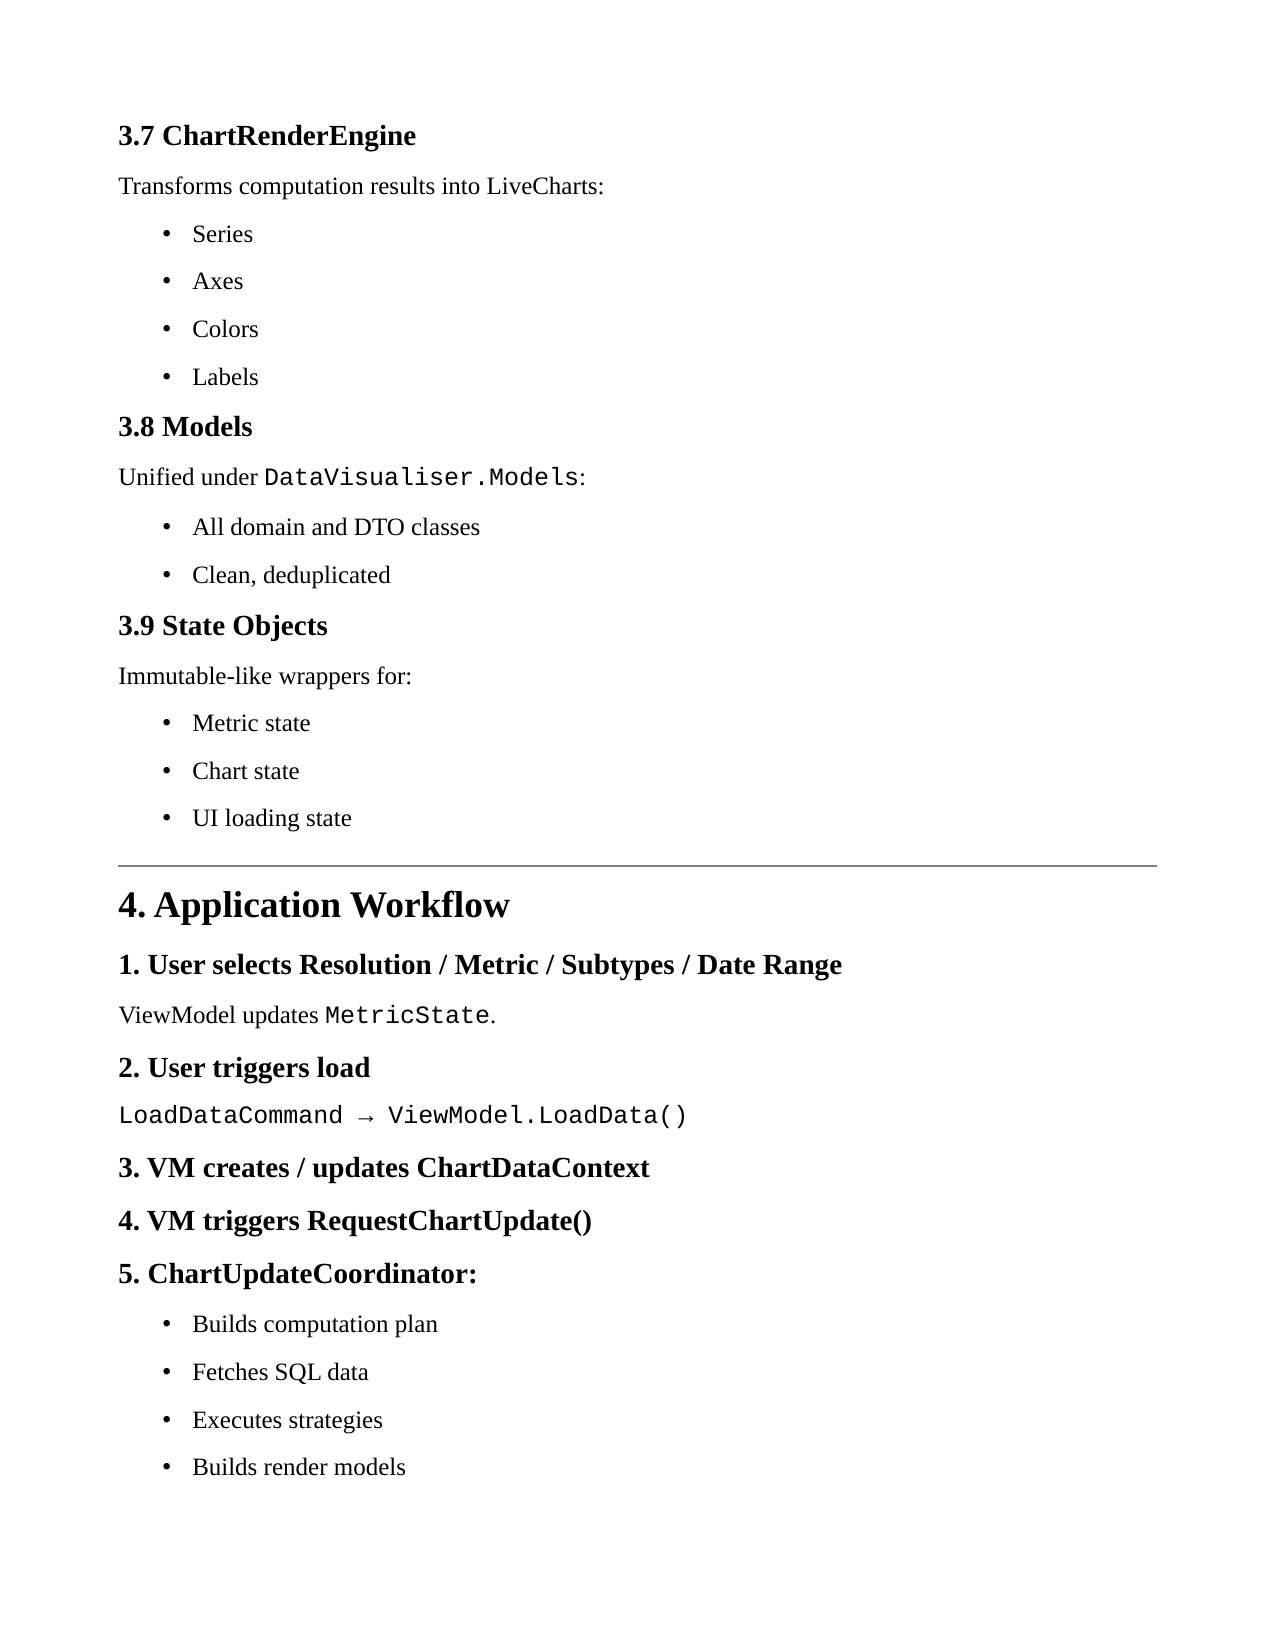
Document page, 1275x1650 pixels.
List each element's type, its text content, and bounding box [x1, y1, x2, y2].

list UI loading state [162, 803, 1157, 832]
subtitle 3.7 ChartRenderEngine [118, 118, 1157, 152]
subtitle 2. User triggers load [118, 1050, 1157, 1083]
subtitle 5. ChartUpdateCoordinator: [118, 1256, 1157, 1290]
list Series [162, 219, 1157, 248]
list Axes [162, 266, 1157, 295]
list Builds computation plan [162, 1309, 1157, 1338]
subtitle 3.8 Models [118, 409, 1157, 443]
subtitle 1. User selects Resolution / Metric / Subtypes / Date Range [118, 947, 1157, 980]
list Fetches SQL data [162, 1357, 1157, 1386]
text Unified under DataVisualiser.Models: [118, 462, 1157, 493]
list Executes strategies [162, 1405, 1157, 1433]
list Metric state [162, 708, 1157, 737]
list Colors [162, 314, 1157, 343]
text ViewModel updates MetricState. [118, 1000, 1157, 1031]
subtitle 4. Application Workflow [118, 883, 1157, 926]
text Immutable-like wrappers for: [118, 661, 1157, 689]
list Chart state [162, 756, 1157, 785]
subtitle 3.9 State Objects [118, 608, 1157, 641]
list Labels [162, 362, 1157, 390]
list Builds render models [162, 1452, 1157, 1481]
text LoadDataCommand → ViewModel.LoadData() [118, 1103, 1157, 1131]
text Transforms computation results into LiveCharts: [118, 171, 1157, 200]
subtitle 4. VM triggers RequestChartUpdate() [118, 1203, 1157, 1237]
list All domain and DTO classes [162, 512, 1157, 541]
subtitle 3. VM creates / updates ChartDataContext [118, 1150, 1157, 1184]
list Clean, deduplicated [162, 560, 1157, 589]
